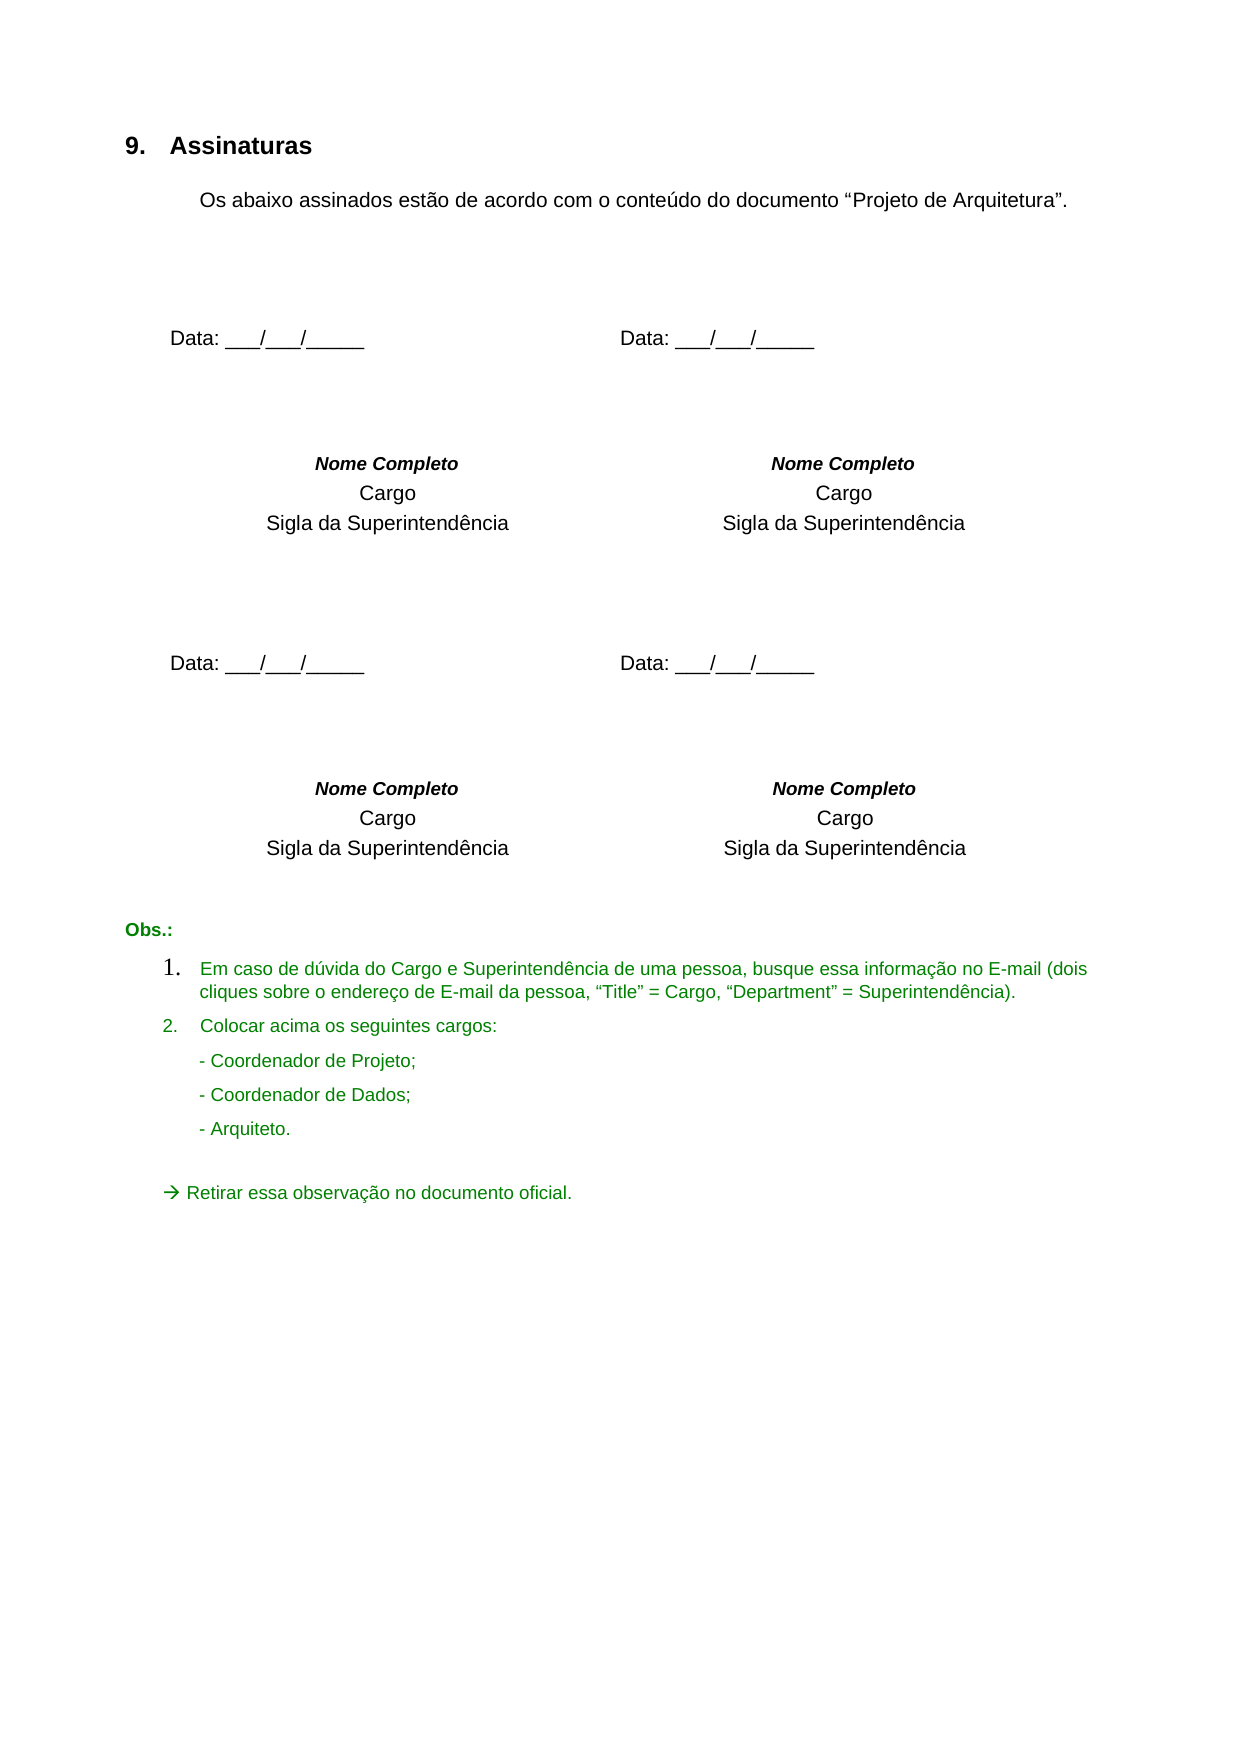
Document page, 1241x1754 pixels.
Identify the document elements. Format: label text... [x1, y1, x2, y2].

text - Coordenador de Projeto; [162, 1049, 1100, 1071]
table_header Data: ___/___/_____ [163, 289, 612, 447]
list Colocar acima os seguintes cargos: [162, 1015, 1100, 1037]
text Obs.: [125, 918, 1100, 940]
table_header Data: ___/___/_____ [163, 614, 612, 771]
table_cell Nome Completo Cargo Sigla da Superintendência [613, 771, 1077, 866]
table_cell Nome Completo Cargo Sigla da Superintendência [163, 447, 612, 541]
subtitle Assinaturas [125, 131, 1100, 159]
text - Coordenador de Dados; [162, 1083, 1100, 1105]
table_header Data: ___/___/_____ [613, 289, 1075, 447]
text  Retirar essa observação no documento oficial. [125, 1182, 1100, 1204]
table_cell Nome Completo Cargo Sigla da Superintendência [613, 447, 1075, 541]
title Os abaixo assinados estão de acordo com o conteúdo do documento “Projeto de Arquitetura”. [162, 188, 1100, 212]
table_cell Nome Completo Cargo Sigla da Superintendência [163, 771, 612, 866]
list Em caso de dúvida do Cargo e Superintendência de uma pessoa, busque essa informação no E-mail (dois cliques sobre o endereço de E-mail da pessoa, “Title” = Cargo, “Department” = Superintendência). [162, 952, 1100, 1003]
text - Arquiteto. [162, 1117, 1100, 1139]
table_header Data: ___/___/_____ [613, 614, 1077, 771]
